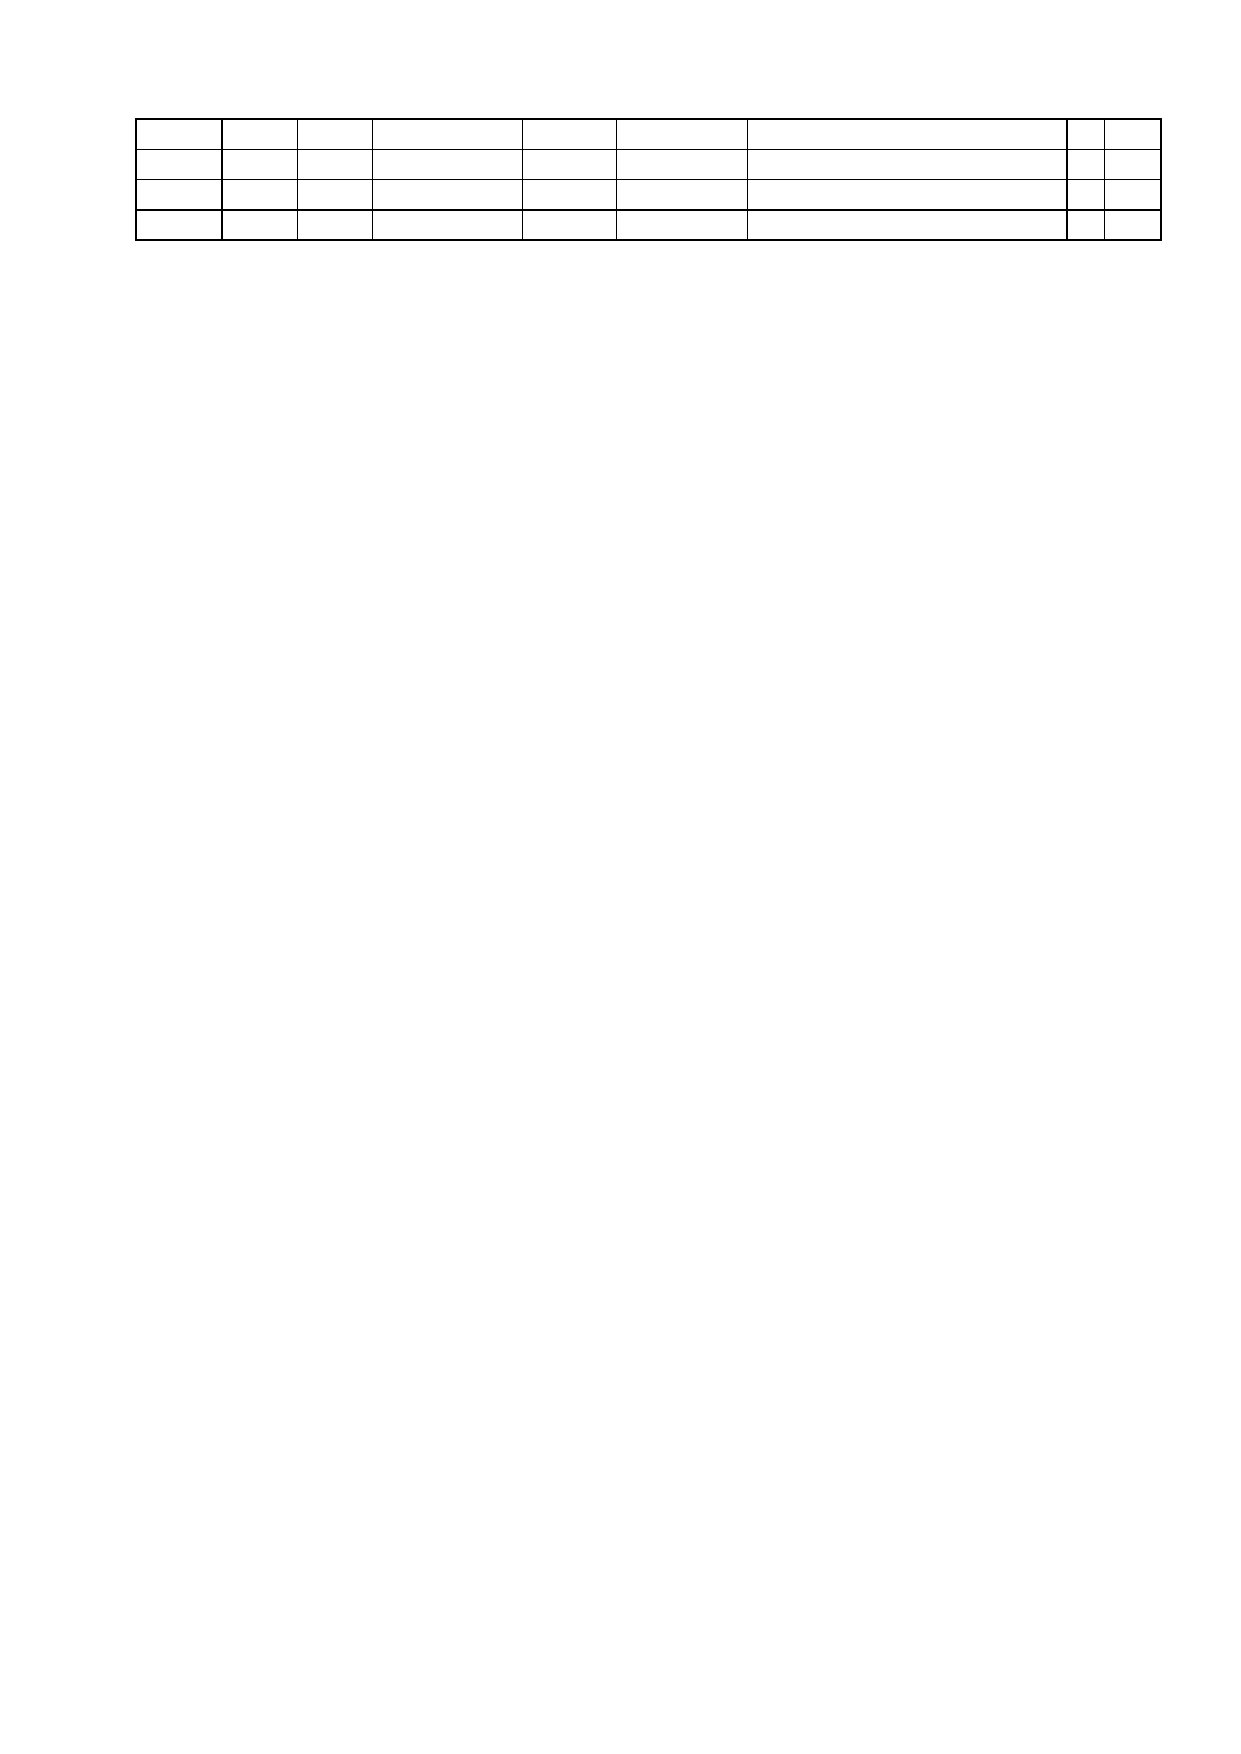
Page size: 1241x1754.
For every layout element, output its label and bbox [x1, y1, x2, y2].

table_cell [523, 120, 616, 148]
table_cell [1105, 150, 1160, 179]
table_cell [298, 120, 372, 148]
table_cell [617, 211, 747, 239]
table_cell [617, 120, 747, 148]
table_cell [748, 180, 1066, 209]
table_cell [223, 150, 297, 179]
table_cell [137, 120, 221, 148]
table_cell [137, 180, 221, 209]
table_cell [1068, 150, 1104, 179]
table_cell [1105, 120, 1160, 148]
table_cell [523, 150, 616, 179]
table_cell [373, 211, 522, 239]
table_cell [1068, 120, 1104, 148]
table_cell [298, 180, 372, 209]
table_cell [748, 211, 1066, 239]
table_cell [137, 211, 221, 239]
table_cell [1105, 180, 1160, 209]
table_cell [617, 150, 747, 179]
table_cell [137, 150, 221, 179]
table_cell [748, 120, 1066, 148]
table_cell [373, 150, 522, 179]
table_cell [223, 120, 297, 148]
table_cell [223, 180, 297, 209]
table_cell [298, 150, 372, 179]
table_cell [223, 211, 297, 239]
table_cell [373, 120, 522, 148]
table_cell [748, 150, 1066, 179]
table_cell [1068, 180, 1104, 209]
table_cell [1105, 211, 1160, 239]
table_cell [523, 180, 616, 209]
table_cell [373, 180, 522, 209]
table_cell [523, 211, 616, 239]
table_cell [1068, 211, 1104, 239]
table_cell [298, 211, 372, 239]
table_cell [617, 180, 747, 209]
